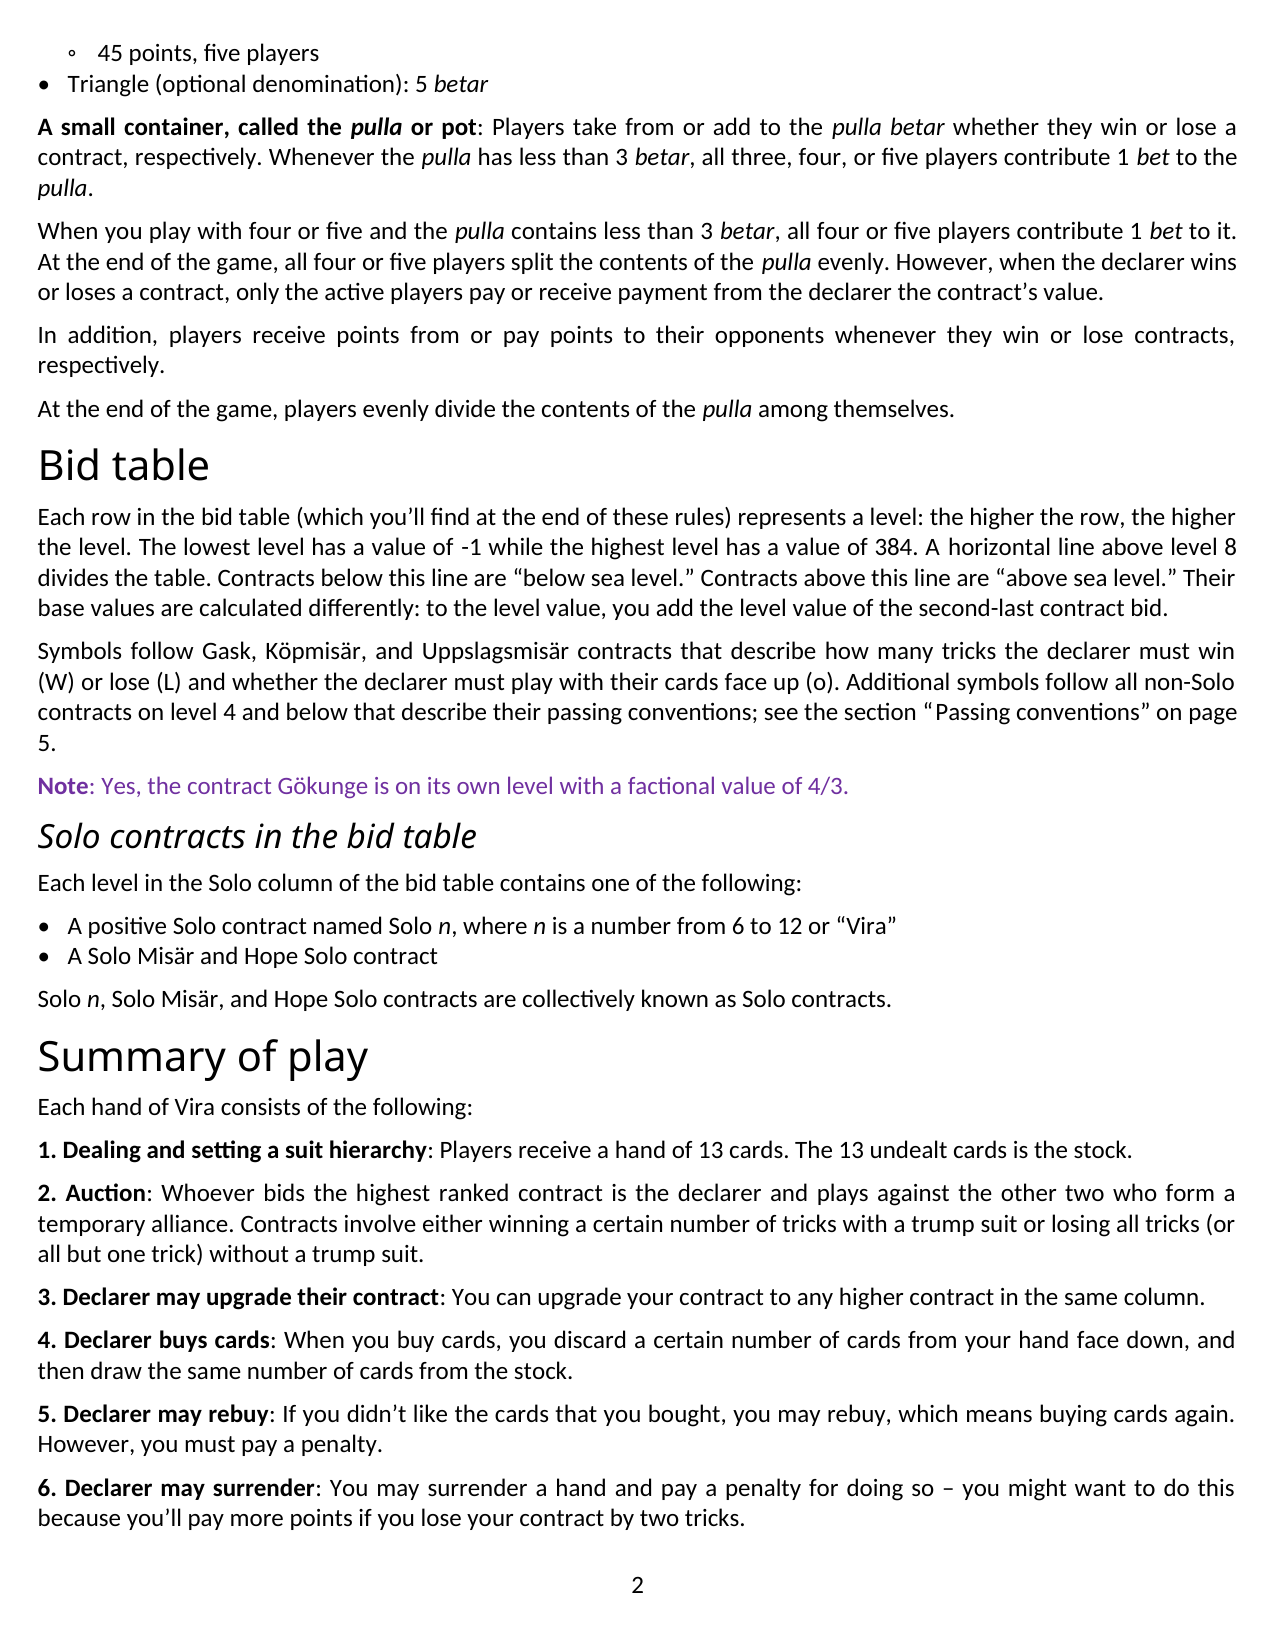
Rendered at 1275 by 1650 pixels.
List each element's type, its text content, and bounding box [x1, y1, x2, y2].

subtitle Summary of play [37, 1026, 1237, 1083]
text Each row in the bid table (which you’ll find at the end of these rules) represents a level: the higher the row, the higher the level. The lowest level has a value of ‑1 while the highest level has a value of 384. A horizontal line above level 8 divides the table. Contracts below this line are “below sea level.” Contracts above this line are “above sea level.” Their base values are calculated differently: to the level value, you add the level value of the second-last contract bid. [37, 501, 1237, 623]
text At the end of the game, players evenly divide the contents of the pulla among themselves. [37, 393, 1237, 423]
text In addition, players receive points from or pay points to their opponents whenever they win or lose contracts, respectively. [37, 319, 1237, 380]
list A Solo Misär and Hope Solo contract [37, 940, 1237, 971]
text 3. Declarer may upgrade their contract: You can upgrade your contract to any higher contract in the same column. [37, 1282, 1237, 1312]
text 1. Dealing and setting a suit hierarchy: Players receive a hand of 13 cards. The 13 undealt cards is the stock. [37, 1134, 1237, 1165]
text Solo n, Solo Misär, and Hope Solo contracts are collectively known as Solo contracts. [37, 983, 1237, 1014]
text 6. Declarer may surrender: You may surrender a hand and pay a penalty for doing so – you might want to do this because you’ll pay more points if you lose your contract by two tricks. [37, 1472, 1237, 1533]
list A positive Solo contract named Solo n, where n is a number from 6 to 12 or “Vira” [37, 910, 1237, 940]
text Each hand of Vira consists of the following: [37, 1091, 1237, 1122]
text 5. Declarer may rebuy: If you didn’t like the cards that you bought, you may rebuy, which means buying cards again. However, you must pay a penalty. [37, 1398, 1237, 1459]
subtitle Solo contracts in the bid table [37, 813, 1237, 858]
text Symbols follow Gask, Köpmisär, and Uppslagsmisär contracts that describe how many tricks the declarer must win (W) or lose (L) and whether the declarer must play with their cards face up (o). Additional symbols follow all non-Solo contracts on level 4 and below that describe their passing conventions; see the section “Passing conventions” on page 5. [37, 635, 1237, 757]
list 45 points, five players [67, 37, 1237, 68]
list Triangle (optional denomination): 5 betar [37, 68, 1237, 98]
text 4. Declarer buys cards: When you buy cards, you discard a certain number of cards from your hand face down, and then draw the same number of cards from the stock. [37, 1324, 1237, 1386]
text A small container, called the pulla or pot: Players take from or add to the pulla betar whether they win or lose a contract, respectively. Whenever the pulla has less than 3 betar, all three, four, or five players contribute 1 bet to the pulla. [37, 111, 1237, 203]
text Note: Yes, the contract Gökunge is on its own level with a factional value of 4/3. [37, 770, 1237, 801]
text Each level in the Solo column of the bid table contains one of the following: [37, 867, 1237, 897]
subtitle Bid table [37, 436, 1237, 492]
text 2. Auction: Whoever bids the highest ranked contract is the declarer and plays against the other two who form a temporary alliance. Contracts involve either winning a certain number of tricks with a trump suit or losing all tricks (or all but one trick) without a trump suit. [37, 1177, 1237, 1269]
text When you play with four or five and the pulla contains less than 3 betar, all four or five players contribute 1 bet to it. At the end of the game, all four or five players split the contents of the pulla evenly. However, when the declarer wins or loses a contract, only the active players pay or receive payment from the declarer the contract’s value. [37, 215, 1237, 307]
